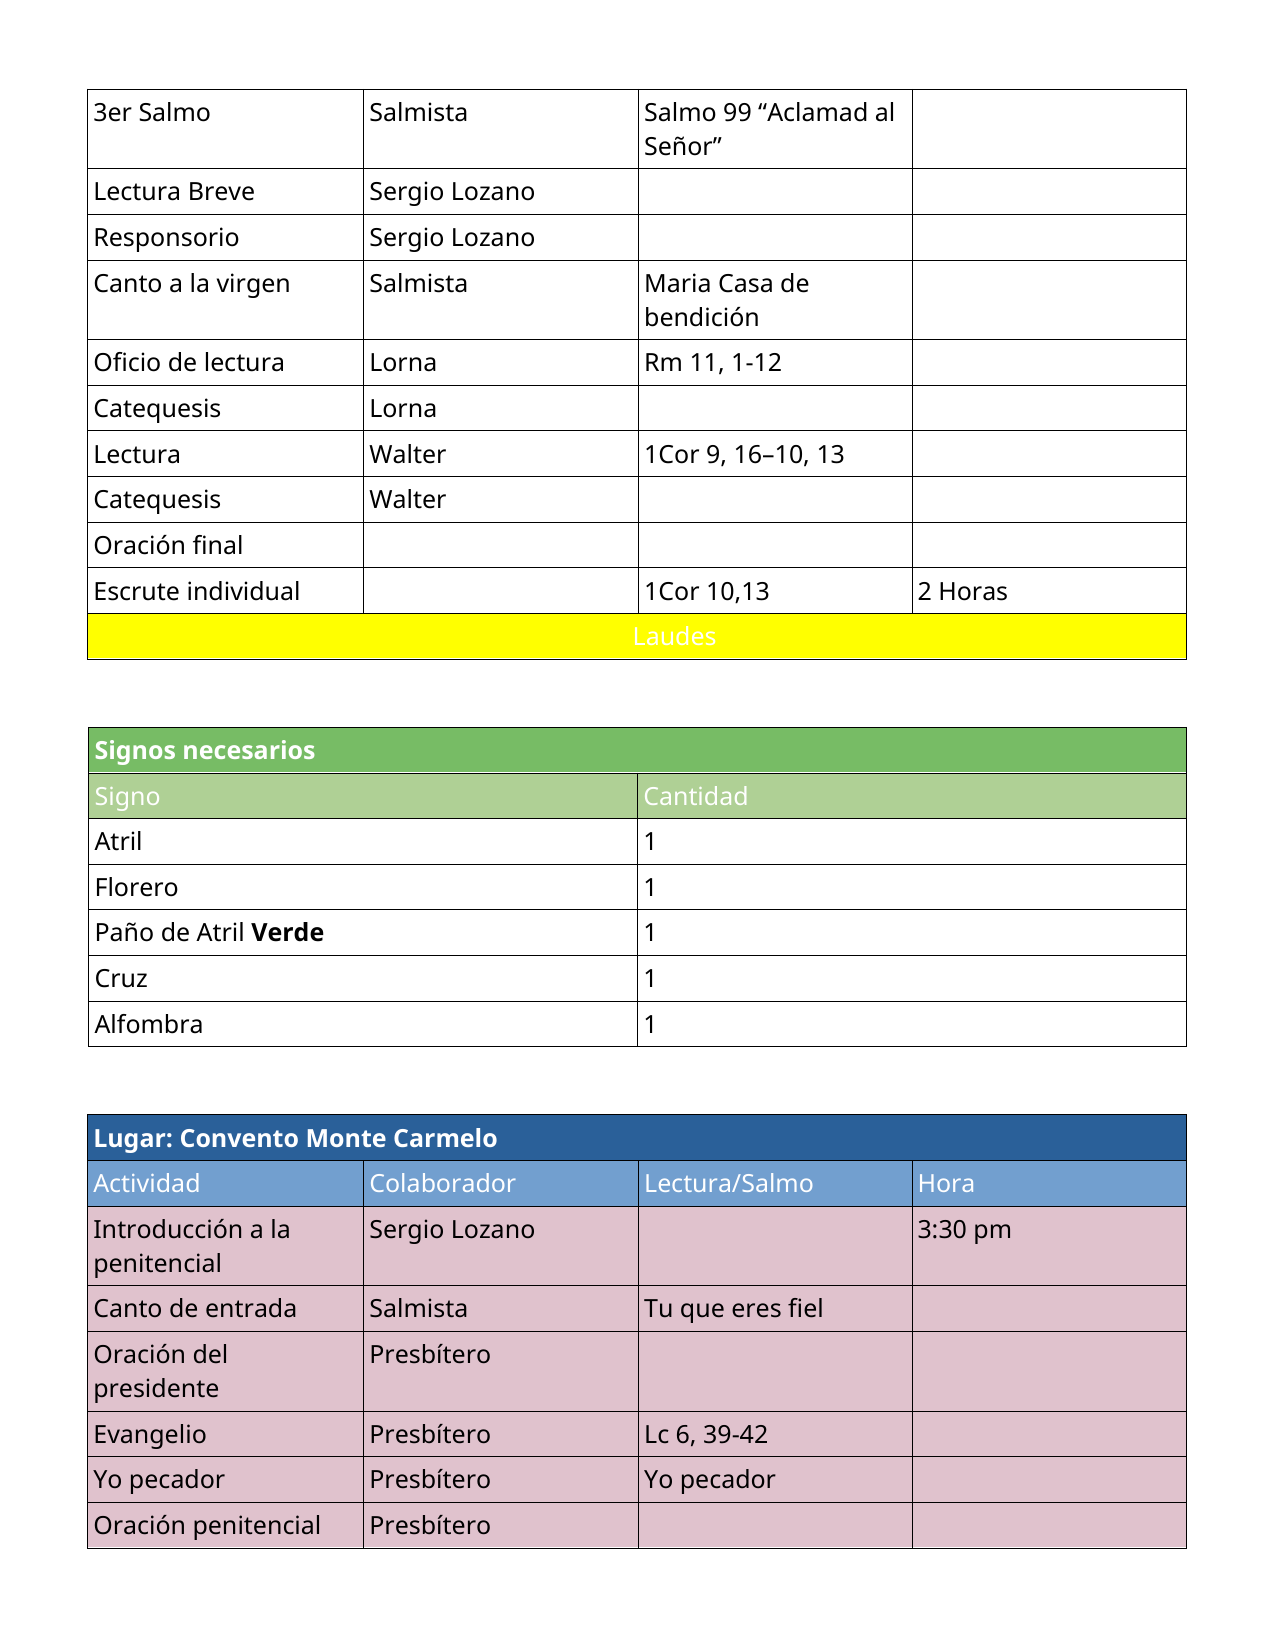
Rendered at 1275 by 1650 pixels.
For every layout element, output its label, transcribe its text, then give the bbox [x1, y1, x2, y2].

table_cell [639, 1503, 912, 1547]
table_cell 3er Salmo [88, 90, 363, 168]
table_cell 1 [638, 910, 1186, 955]
table_cell Salmista [364, 1286, 638, 1331]
table_cell Yo pecador [88, 1457, 363, 1502]
table_cell [913, 386, 1186, 430]
table_cell Cruz [89, 956, 637, 1001]
table_cell [913, 1286, 1186, 1331]
table_cell Tu que eres fiel [639, 1286, 912, 1331]
table_cell 1 [638, 956, 1186, 1001]
table_cell 1 [638, 1002, 1186, 1046]
table_header Lugar: Convento Monte Carmelo [88, 1115, 1186, 1160]
table_cell [913, 261, 1186, 339]
table_cell Introducción a la penitencial [88, 1207, 363, 1285]
table_cell 1Cor 10,13 [639, 568, 912, 613]
table_cell [639, 386, 912, 430]
table_cell Lectura/Salmo [639, 1161, 912, 1206]
table_cell [913, 477, 1186, 522]
table_cell [913, 1412, 1186, 1456]
table_cell Walter [364, 477, 638, 522]
table_cell [913, 1503, 1186, 1547]
table_cell Presbítero [364, 1412, 638, 1456]
table_cell 3:30 pm [913, 1207, 1186, 1285]
table_cell Cantidad [638, 774, 1186, 818]
table_cell Oración penitencial [88, 1503, 363, 1547]
table_cell 1 [638, 819, 1186, 864]
table_cell [364, 523, 638, 567]
table_cell Catequesis [88, 477, 363, 522]
table_cell [913, 1457, 1186, 1502]
table_cell Evangelio [88, 1412, 363, 1456]
table_cell Oración del presidente [88, 1332, 363, 1411]
table_cell [639, 1332, 912, 1411]
table_cell Laudes [88, 614, 1186, 658]
table_cell Canto de entrada [88, 1286, 363, 1331]
table_cell Sergio Lozano [364, 169, 638, 214]
table_cell Lorna [364, 340, 638, 385]
table_cell Rm 11, 1-12 [639, 340, 912, 385]
table_cell Actividad [88, 1161, 363, 1206]
table_cell Salmo 99 “Aclamad al Señor” [639, 90, 912, 168]
table_cell [639, 1207, 912, 1285]
table_cell 1Cor 9, 16–10, 13 [639, 431, 912, 476]
table_cell [913, 169, 1186, 214]
table_cell Presbítero [364, 1457, 638, 1502]
table_cell Paño de Atril Verde [89, 910, 637, 955]
table_cell Oración final [88, 523, 363, 567]
table_cell Signo [89, 774, 637, 818]
table_header Signos necesarios [89, 728, 1186, 772]
table_cell [639, 477, 912, 522]
table_cell Hora [913, 1161, 1186, 1206]
table_cell [913, 523, 1186, 567]
table_cell [913, 1332, 1186, 1411]
table_cell Sergio Lozano [364, 1207, 638, 1285]
table_cell 1 [638, 865, 1186, 909]
table_cell Maria Casa de bendición [639, 261, 912, 339]
table_cell [639, 215, 912, 259]
table_cell 2 Horas [913, 568, 1186, 613]
table_cell [913, 340, 1186, 385]
table_cell [913, 90, 1186, 168]
table_cell Presbítero [364, 1332, 638, 1411]
table_cell Presbítero [364, 1503, 638, 1547]
table_cell Atril [89, 819, 637, 864]
table_cell Florero [89, 865, 637, 909]
table_cell Canto a la virgen [88, 261, 363, 339]
table_cell Responsorio [88, 215, 363, 259]
table_cell Lc 6, 39-42 [639, 1412, 912, 1456]
table_cell Colaborador [364, 1161, 638, 1206]
table_cell Salmista [364, 90, 638, 168]
table_cell Walter [364, 431, 638, 476]
table_cell [913, 431, 1186, 476]
table_cell [639, 523, 912, 567]
table_cell Alfombra [89, 1002, 637, 1046]
table_cell Yo pecador [639, 1457, 912, 1502]
table_cell Lectura Breve [88, 169, 363, 214]
table_cell Escrute individual [88, 568, 363, 613]
table_cell Lorna [364, 386, 638, 430]
table_cell Sergio Lozano [364, 215, 638, 259]
table_cell [913, 215, 1186, 259]
table_cell Lectura [88, 431, 363, 476]
table_cell [364, 568, 638, 613]
table_cell [639, 169, 912, 214]
table_cell Salmista [364, 261, 638, 339]
table_cell Oficio de lectura [88, 340, 363, 385]
table_cell Catequesis [88, 386, 363, 430]
